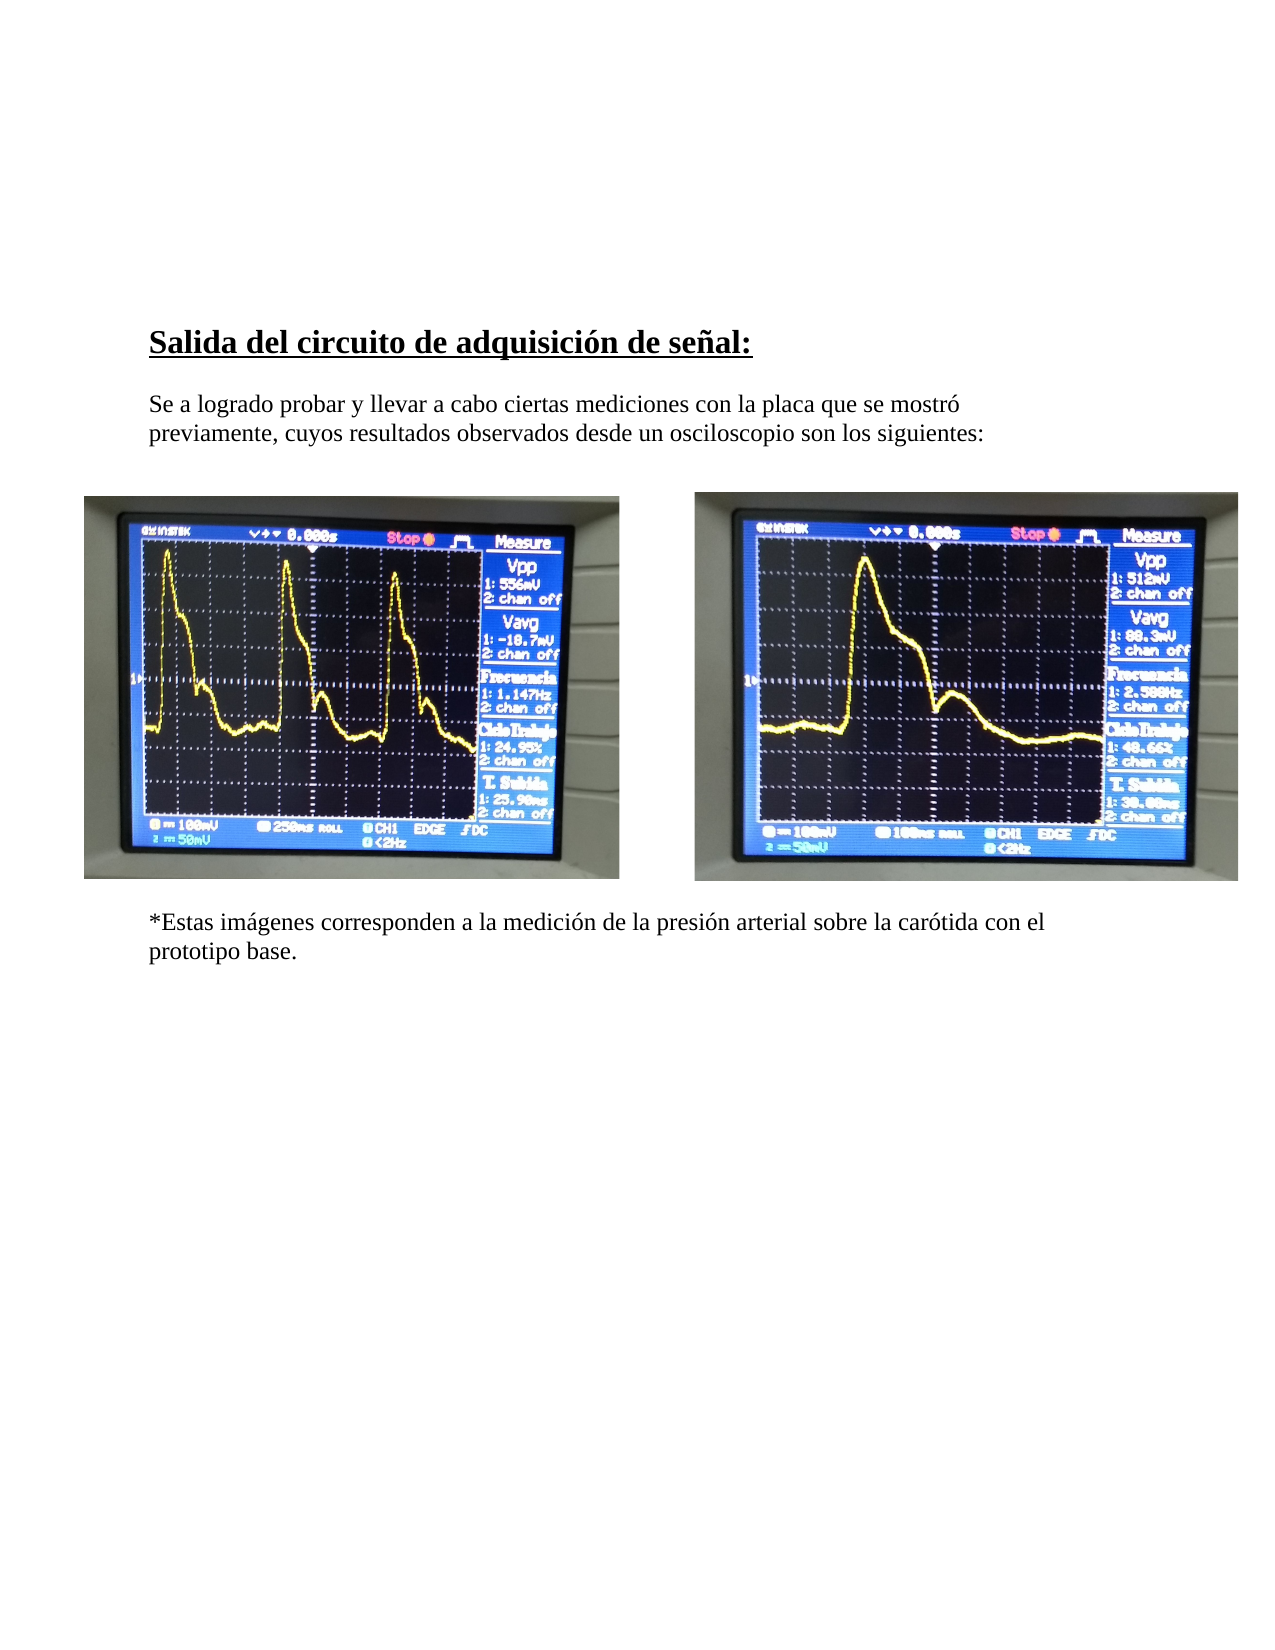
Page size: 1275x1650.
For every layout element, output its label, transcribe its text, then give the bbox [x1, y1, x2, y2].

text Salida del circuito de adquisición de señal: [148, 322, 1087, 361]
text *Estas imágenes corresponden a la medición de la presión arterial sobre la carótida con el prototipo base. [148, 907, 1087, 964]
picture [84, 496, 620, 879]
text Se a logrado probar y llevar a cabo ciertas mediciones con la placa que se mostró previamente, cuyos resultados observados desde un osciloscopio son los siguientes: [148, 389, 1087, 447]
picture [694, 492, 1238, 881]
